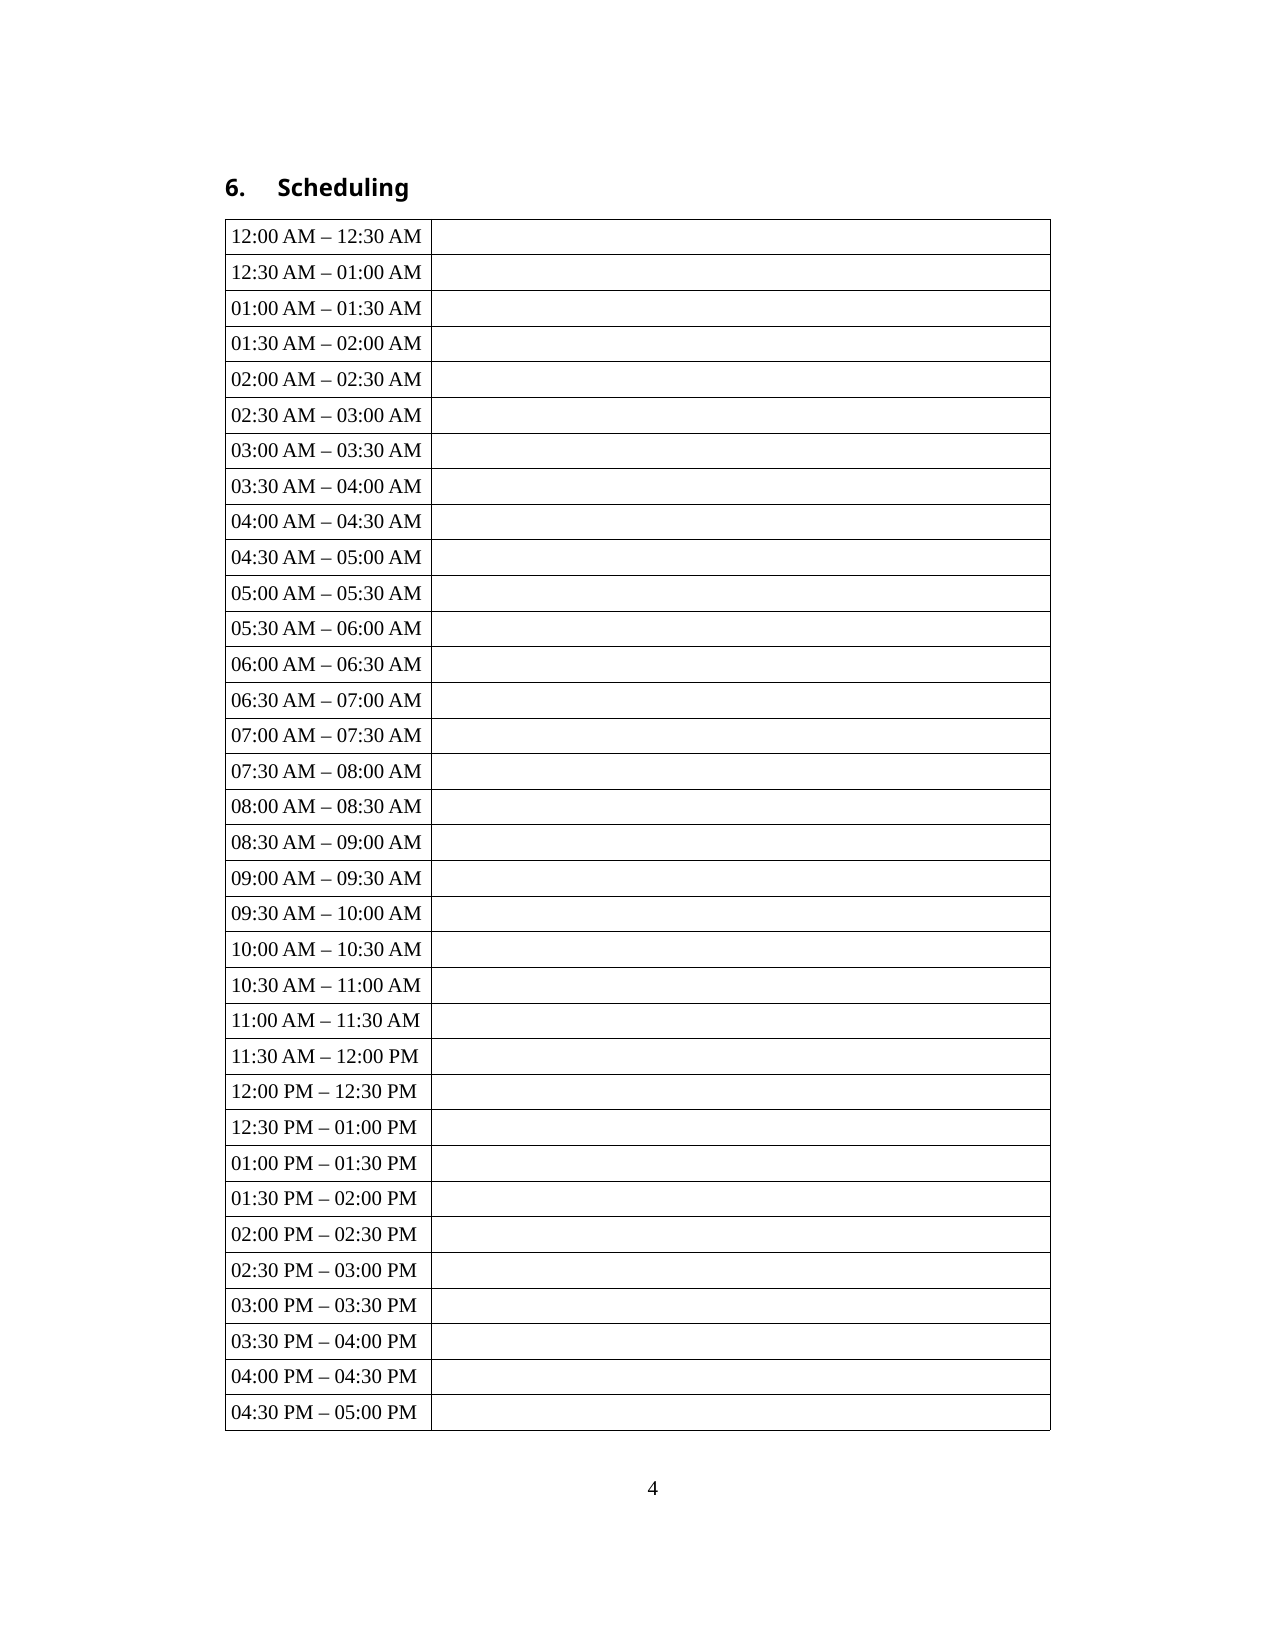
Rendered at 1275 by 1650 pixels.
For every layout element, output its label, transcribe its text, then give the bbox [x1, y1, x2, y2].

table_cell 10:00 AM – 10:30 AM [226, 932, 431, 967]
table_cell 01:00 PM – 01:30 PM [226, 1146, 431, 1181]
table_cell [432, 1075, 1050, 1109]
table_cell [432, 790, 1050, 824]
table_cell 03:30 AM – 04:00 AM [226, 469, 431, 504]
table_cell 10:30 AM – 11:00 AM [226, 968, 431, 1002]
table_cell [432, 647, 1050, 682]
table_cell [432, 576, 1050, 611]
table_cell [432, 861, 1050, 896]
table_cell 03:00 AM – 03:30 AM [226, 434, 431, 468]
table_cell [432, 1110, 1050, 1145]
table_cell 05:00 AM – 05:30 AM [226, 576, 431, 611]
table_cell [432, 1182, 1050, 1216]
table_cell [432, 255, 1050, 290]
table_cell 02:00 PM – 02:30 PM [226, 1217, 431, 1252]
table_cell [432, 469, 1050, 504]
table_cell [432, 825, 1050, 860]
table_cell 12:30 PM – 01:00 PM [226, 1110, 431, 1145]
table_cell 02:30 PM – 03:00 PM [226, 1253, 431, 1287]
table_cell 12:30 AM – 01:00 AM [226, 255, 431, 290]
table_cell [432, 1004, 1050, 1038]
table_cell [432, 362, 1050, 397]
table_cell [432, 1395, 1050, 1430]
table_cell 07:00 AM – 07:30 AM [226, 719, 431, 753]
table_cell [432, 1289, 1050, 1323]
table_cell 11:30 AM – 12:00 PM [226, 1039, 431, 1074]
table_cell [432, 683, 1050, 717]
table_cell 02:00 AM – 02:30 AM [226, 362, 431, 397]
table_cell [432, 932, 1050, 967]
table_header 12:00 AM – 12:30 AM [226, 220, 431, 254]
table_cell 04:30 PM – 05:00 PM [226, 1395, 431, 1430]
table_cell 03:30 PM – 04:00 PM [226, 1324, 431, 1359]
table_cell 06:00 AM – 06:30 AM [226, 647, 431, 682]
table_cell [432, 1360, 1050, 1394]
table_cell 11:00 AM – 11:30 AM [226, 1004, 431, 1038]
table_cell [432, 398, 1050, 432]
table_cell [432, 612, 1050, 646]
table_cell [432, 434, 1050, 468]
table_cell 01:30 PM – 02:00 PM [226, 1182, 431, 1216]
table_cell [432, 1217, 1050, 1252]
table_cell [432, 968, 1050, 1002]
table_cell [432, 719, 1050, 753]
table_cell 08:30 AM – 09:00 AM [226, 825, 431, 860]
table_cell 09:30 AM – 10:00 AM [226, 897, 431, 931]
table_cell 03:00 PM – 03:30 PM [226, 1289, 431, 1323]
table_cell 01:00 AM – 01:30 AM [226, 291, 431, 326]
table_cell [432, 540, 1050, 575]
table_cell [432, 327, 1050, 361]
table_cell 09:00 AM – 09:30 AM [226, 861, 431, 896]
table_cell 12:00 PM – 12:30 PM [226, 1075, 431, 1109]
table_cell [432, 1146, 1050, 1181]
table_cell [432, 291, 1050, 326]
table_cell 06:30 AM – 07:00 AM [226, 683, 431, 717]
table_cell [432, 1039, 1050, 1074]
table_cell [432, 754, 1050, 789]
subtitle Scheduling [225, 171, 1050, 204]
table_cell 01:30 AM – 02:00 AM [226, 327, 431, 361]
table_cell 04:00 PM – 04:30 PM [226, 1360, 431, 1394]
table_cell [432, 1324, 1050, 1359]
table_cell 04:00 AM – 04:30 AM [226, 505, 431, 539]
table_cell 04:30 AM – 05:00 AM [226, 540, 431, 575]
table_header [432, 220, 1050, 254]
table_cell [432, 505, 1050, 539]
table_cell 08:00 AM – 08:30 AM [226, 790, 431, 824]
table_cell [432, 897, 1050, 931]
table_cell 02:30 AM – 03:00 AM [226, 398, 431, 432]
table_cell 07:30 AM – 08:00 AM [226, 754, 431, 789]
table_cell [432, 1253, 1050, 1287]
table_cell 05:30 AM – 06:00 AM [226, 612, 431, 646]
